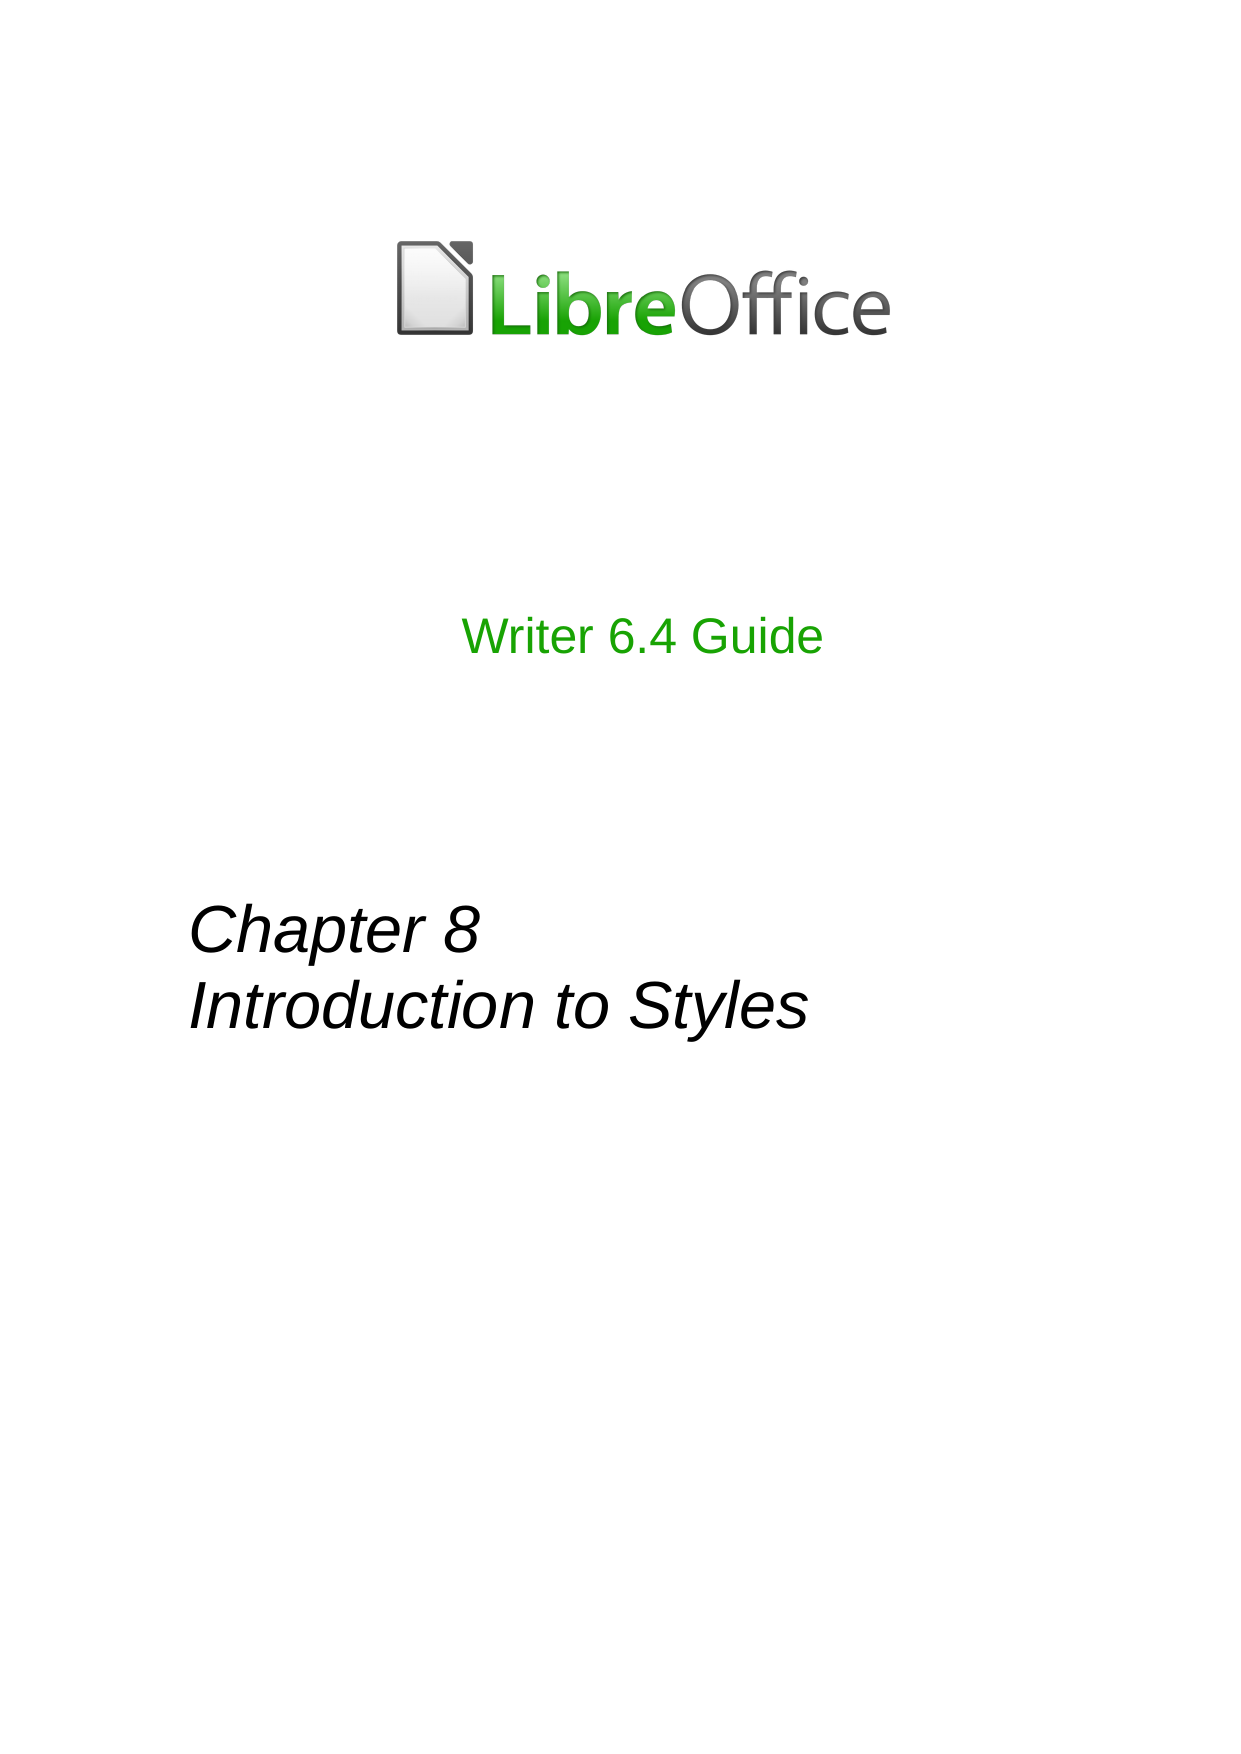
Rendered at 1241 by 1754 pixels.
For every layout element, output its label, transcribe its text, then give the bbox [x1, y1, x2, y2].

title Chapter 8 Introduction to Styles [188, 889, 1098, 1043]
text Writer 6.4 Guide [188, 607, 1098, 664]
picture [392, 236, 893, 342]
